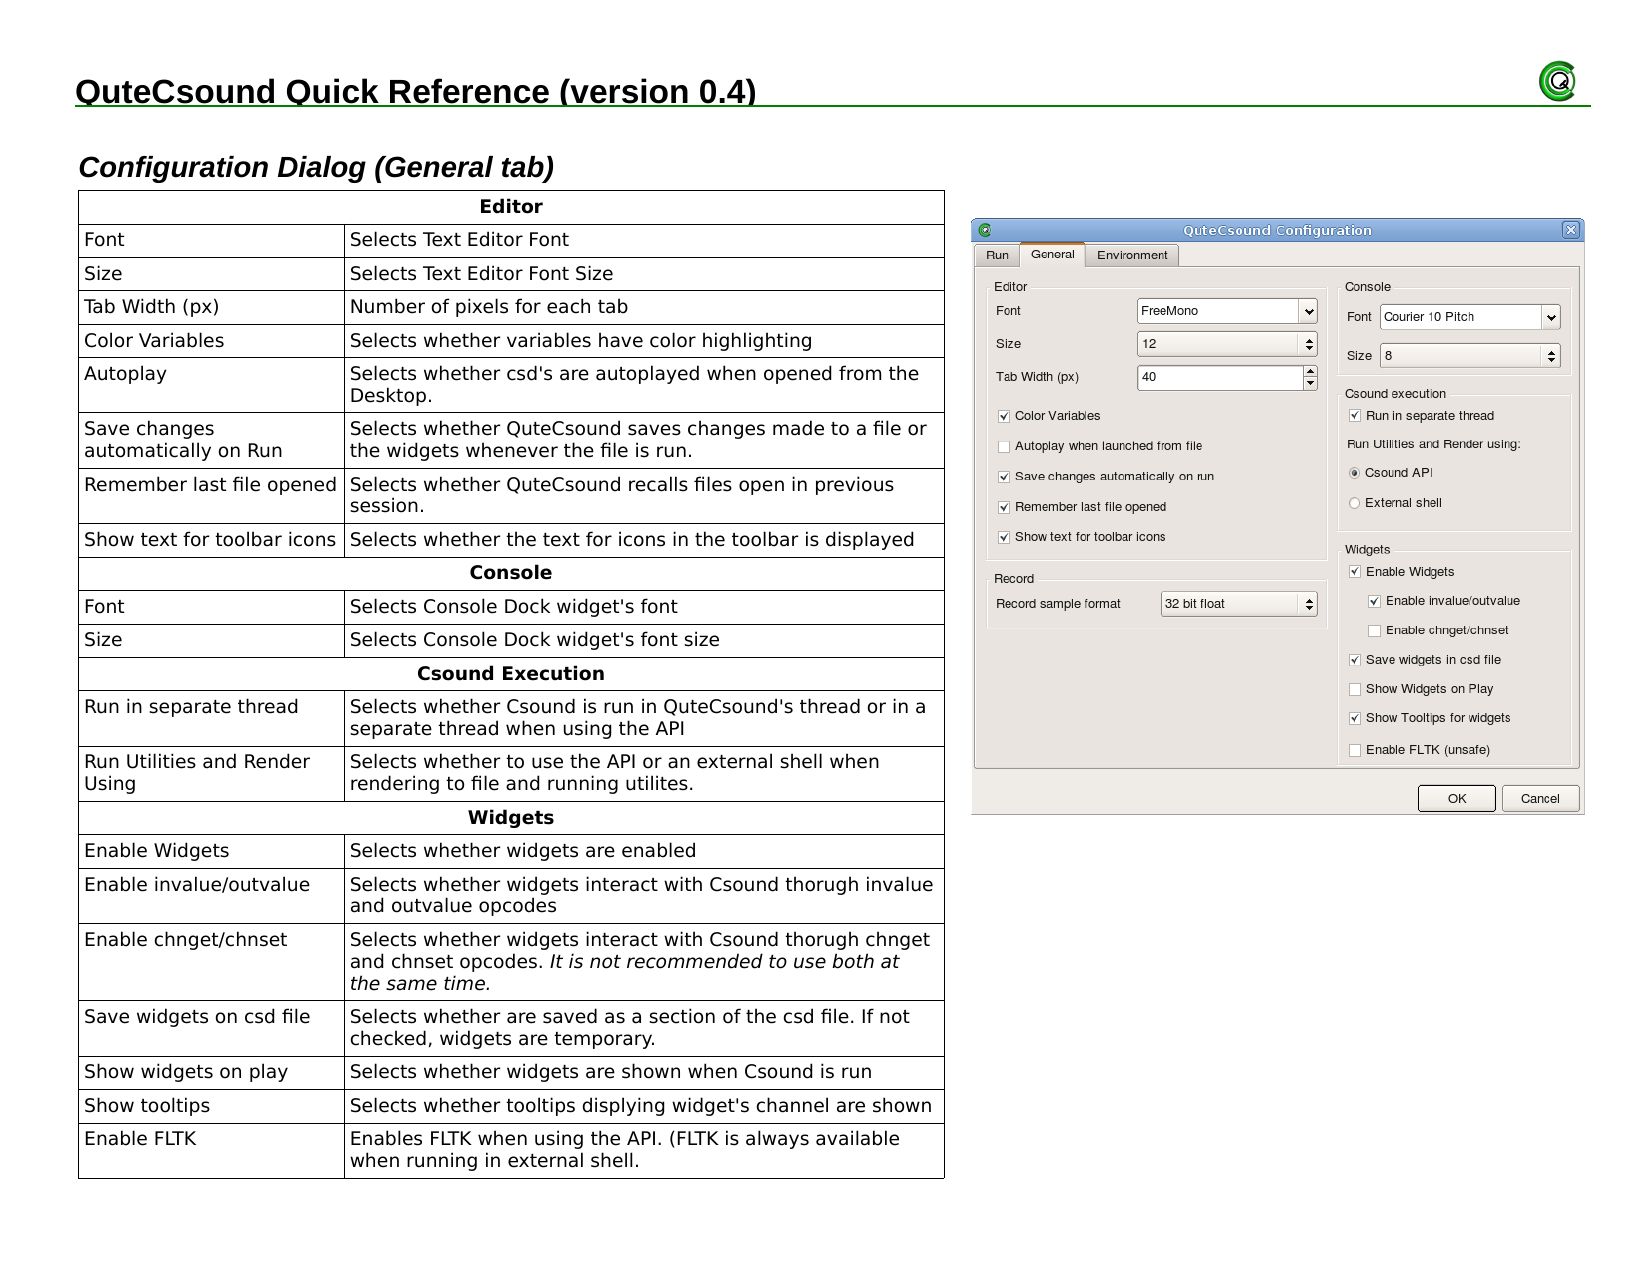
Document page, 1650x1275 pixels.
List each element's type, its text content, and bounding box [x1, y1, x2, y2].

table_cell Color Variables [79, 325, 344, 357]
table_cell Selects whether widgets are shown when Csound is run [345, 1057, 944, 1089]
table_cell Enables FLTK when using the API. (FLTK is always available when running in external shell. [345, 1124, 944, 1178]
table_cell Selects whether variables have color highlighting [345, 325, 944, 357]
table_cell Selects whether tooltips displying widget's channel are shown [345, 1090, 944, 1122]
table_cell Console [79, 558, 944, 590]
table_cell Selects whether widgets interact with Csound thorugh chnget and chnset opcodes. It is not recommended to use both at the same time. [345, 924, 944, 1000]
table_cell Selects whether the text for icons in the toolbar is displayed [345, 524, 944, 557]
table_cell Csound Execution [79, 658, 944, 690]
table_cell Number of pixels for each tab [345, 291, 944, 324]
picture [971, 218, 1585, 815]
table_cell Size [79, 625, 344, 657]
table_cell Selects whether are saved as a section of the csd file. If not checked, widgets are temporary. [345, 1001, 944, 1056]
table_cell Selects whether QuteCsound saves changes made to a file or the widgets whenever the file is run. [345, 413, 944, 468]
table_cell Remember last file opened [79, 469, 344, 523]
table_cell Font [79, 225, 344, 257]
table_cell Tab Width (px) [79, 291, 344, 324]
table_cell Save changes automatically on Run [79, 413, 344, 468]
table_cell Show tooltips [79, 1090, 344, 1122]
table_cell Enable chnget/chnset [79, 924, 344, 1000]
picture [1534, 57, 1582, 105]
table_cell Run in separate thread [79, 691, 344, 746]
table_cell Selects whether widgets are enabled [345, 835, 944, 868]
table_cell Selects Text Editor Font Size [345, 258, 944, 290]
table_cell Selects whether to use the API or an external shell when rendering to file and running utilites. [345, 747, 944, 801]
table_cell Selects whether Csound is run in QuteCsound's thread or in a separate thread when using the API [345, 691, 944, 746]
table_cell Widgets [79, 802, 944, 834]
table_cell Selects whether QuteCsound recalls files open in previous session. [345, 469, 944, 523]
table_cell Selects Text Editor Font [345, 225, 944, 257]
table_cell Font [79, 591, 344, 623]
subtitle Configuration Dialog (General tab) [78, 150, 1586, 183]
table_cell Selects whether widgets interact with Csound thorugh invalue and outvalue opcodes [345, 869, 944, 923]
table_cell Enable invalue/outvalue [79, 869, 344, 923]
table_cell Run Utilities and Render Using [79, 747, 344, 801]
table_cell Save widgets on csd file [79, 1001, 344, 1056]
table_cell Enable Widgets [79, 835, 344, 868]
table_cell Selects whether csd's are autoplayed when opened from the Desktop. [345, 358, 944, 412]
table_cell Selects Console Dock widget's font [345, 591, 944, 623]
table_cell Autoplay [79, 358, 344, 412]
table_cell Size [79, 258, 344, 290]
table_cell Show widgets on play [79, 1057, 344, 1089]
table_cell Show text for toolbar icons [79, 524, 344, 557]
table_header Editor [79, 191, 944, 223]
table_cell Enable FLTK [79, 1124, 344, 1178]
table_cell Selects Console Dock widget's font size [345, 625, 944, 657]
